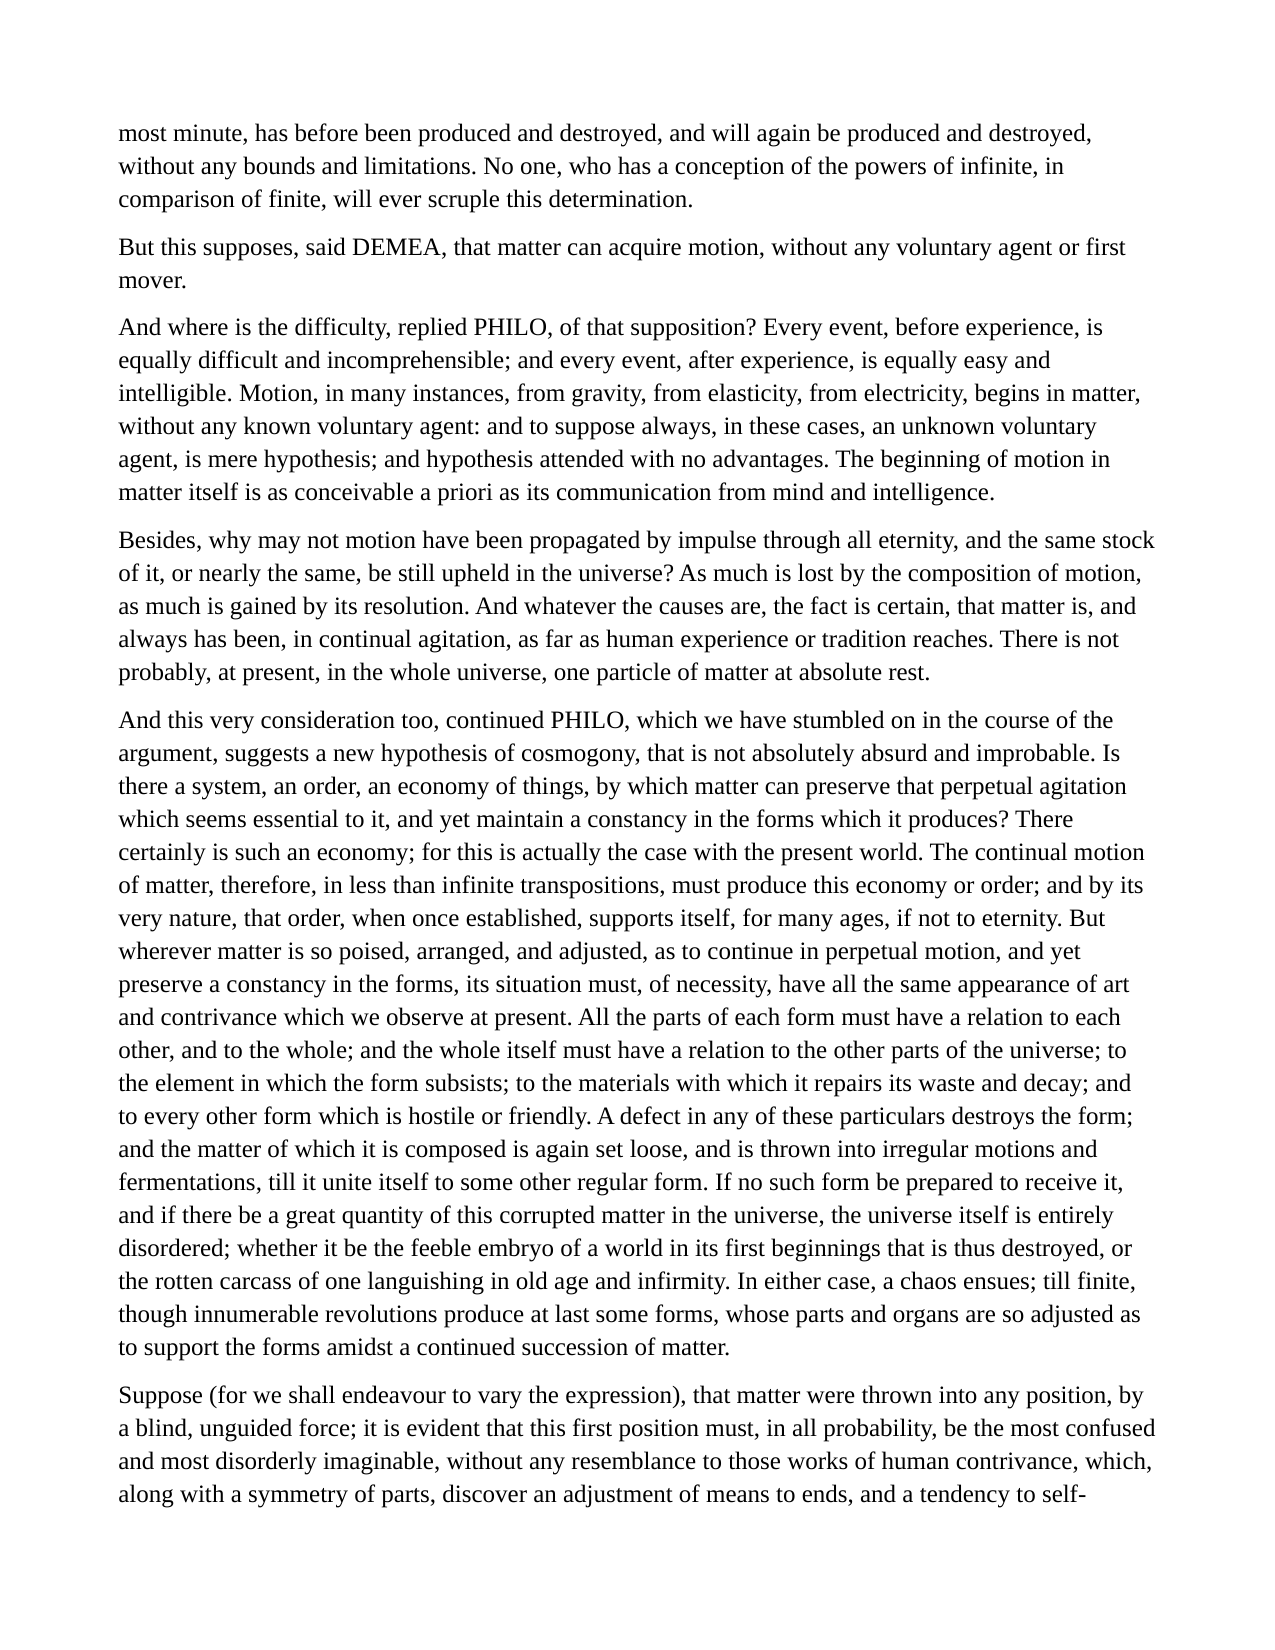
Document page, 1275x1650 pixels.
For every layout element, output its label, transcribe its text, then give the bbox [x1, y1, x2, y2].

text And where is the difficulty, replied PHILO, of that supposition? Every event, before experience, is equally difficult and incomprehensible; and every event, after experience, is equally easy and intelligible. Motion, in many instances, from gravity, from elasticity, from electricity, begins in matter, without any known voluntary agent: and to suppose always, in these cases, an unknown voluntary agent, is mere hypothesis; and hypothesis attended with no advantages. The beginning of motion in matter itself is as conceivable a priori as its communication from mind and intelligence. [118, 312, 1157, 506]
text But this supposes, said DEMEA, that matter can acquire motion, without any voluntary agent or first mover. [118, 232, 1157, 293]
text most minute, has before been produced and destroyed, and will again be produced and destroyed, without any bounds and limitations. No one, who has a conception of the powers of infinite, in comparison of finite, will ever scruple this determination. [118, 118, 1157, 213]
text And this very consideration too, continued PHILO, which we have stumbled on in the course of the argument, suggests a new hypothesis of cosmogony, that is not absolutely absurd and improbable. Is there a system, an order, an economy of things, by which matter can preserve that perpetual agitation which seems essential to it, and yet maintain a constancy in the forms which it produces? There certainly is such an economy; for this is actually the case with the present world. The continual motion of matter, therefore, in less than infinite transpositions, must produce this economy or order; and by its very nature, that order, when once established, supports itself, for many ages, if not to eternity. But wherever matter is so poised, arranged, and adjusted, as to continue in perpetual motion, and yet preserve a constancy in the forms, its situation must, of necessity, have all the same appearance of art and contrivance which we observe at present. All the parts of each form must have a relation to each other, and to the whole; and the whole itself must have a relation to the other parts of the universe; to the element in which the form subsists; to the materials with which it repairs its waste and decay; and to every other form which is hostile or friendly. A defect in any of these particulars destroys the form; and the matter of which it is composed is again set loose, and is thrown into irregular motions and fermentations, till it unite itself to some other regular form. If no such form be prepared to receive it, and if there be a great quantity of this corrupted matter in the universe, the universe itself is entirely disordered; whether it be the feeble embryo of a world in its first beginnings that is thus destroyed, or the rotten carcass of one languishing in old age and infirmity. In either case, a chaos ensues; till finite, though innumerable revolutions produce at last some forms, whose parts and organs are so adjusted as to support the forms amidst a continued succession of matter. [118, 705, 1157, 1361]
text Besides, why may not motion have been propagated by impulse through all eternity, and the same stock of it, or nearly the same, be still upheld in the universe? As much is lost by the composition of motion, as much is gained by its resolution. And whatever the causes are, the fact is certain, that matter is, and always has been, in continual agitation, as far as human experience or tradition reaches. There is not probably, at present, in the whole universe, one particle of matter at absolute rest. [118, 525, 1157, 686]
text Suppose (for we shall endeavour to vary the expression), that matter were thrown into any position, by a blind, unguided force; it is evident that this first position must, in all probability, be the most confused and most disorderly imaginable, without any resemblance to those works of human contrivance, which, along with a symmetry of parts, discover an adjustment of means to ends, and a tendency to self- [118, 1380, 1157, 1508]
